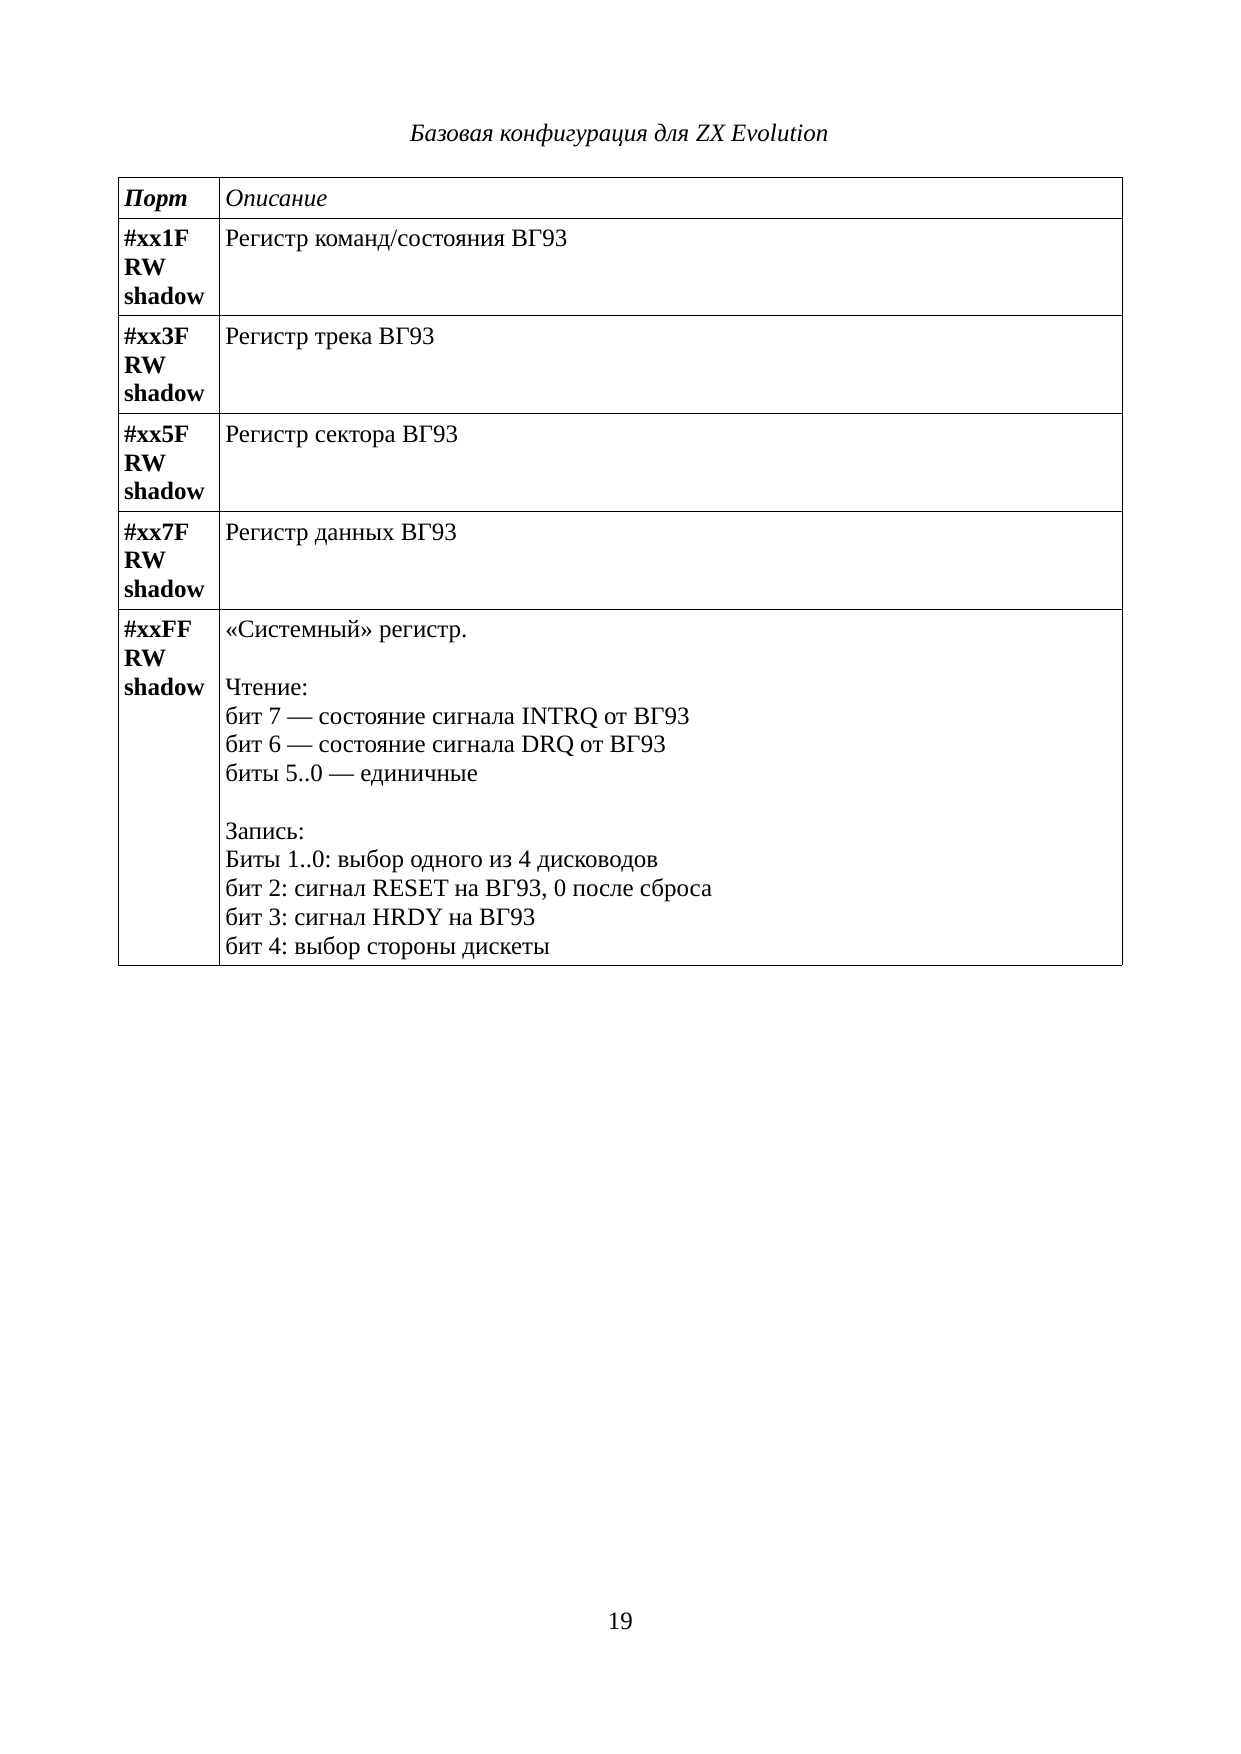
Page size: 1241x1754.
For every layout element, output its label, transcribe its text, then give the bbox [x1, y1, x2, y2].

table_cell #xxFF RW shadow [119, 610, 219, 965]
table_cell Регистр сектора ВГ93 [220, 414, 1122, 511]
table_cell Регистр данных ВГ93 [220, 512, 1122, 609]
table_cell #xx3F RW shadow [119, 316, 219, 413]
table_cell #xx7F RW shadow [119, 512, 219, 609]
table_cell «Системный» регистр. Чтение: бит 7 — состояние сигнала INTRQ от ВГ93 бит 6 — состояние сигнала DRQ от ВГ93 биты 5..0 — единичные Запись: Биты 1..0: выбор одного из 4 дисководов бит 2: сигнал RESET на ВГ93, 0 после сброса бит 3: сигнал HRDY на ВГ93 бит 4: выбор стороны дискеты [220, 610, 1122, 965]
table_cell #xx5F RW shadow [119, 414, 219, 511]
table_cell Регистр трека ВГ93 [220, 316, 1122, 413]
table_cell #xx1F RW shadow [119, 219, 219, 315]
table_header Описание [220, 178, 1122, 217]
table_cell Регистр команд/состояния ВГ93 [220, 219, 1122, 315]
table_header Порт [119, 178, 219, 217]
